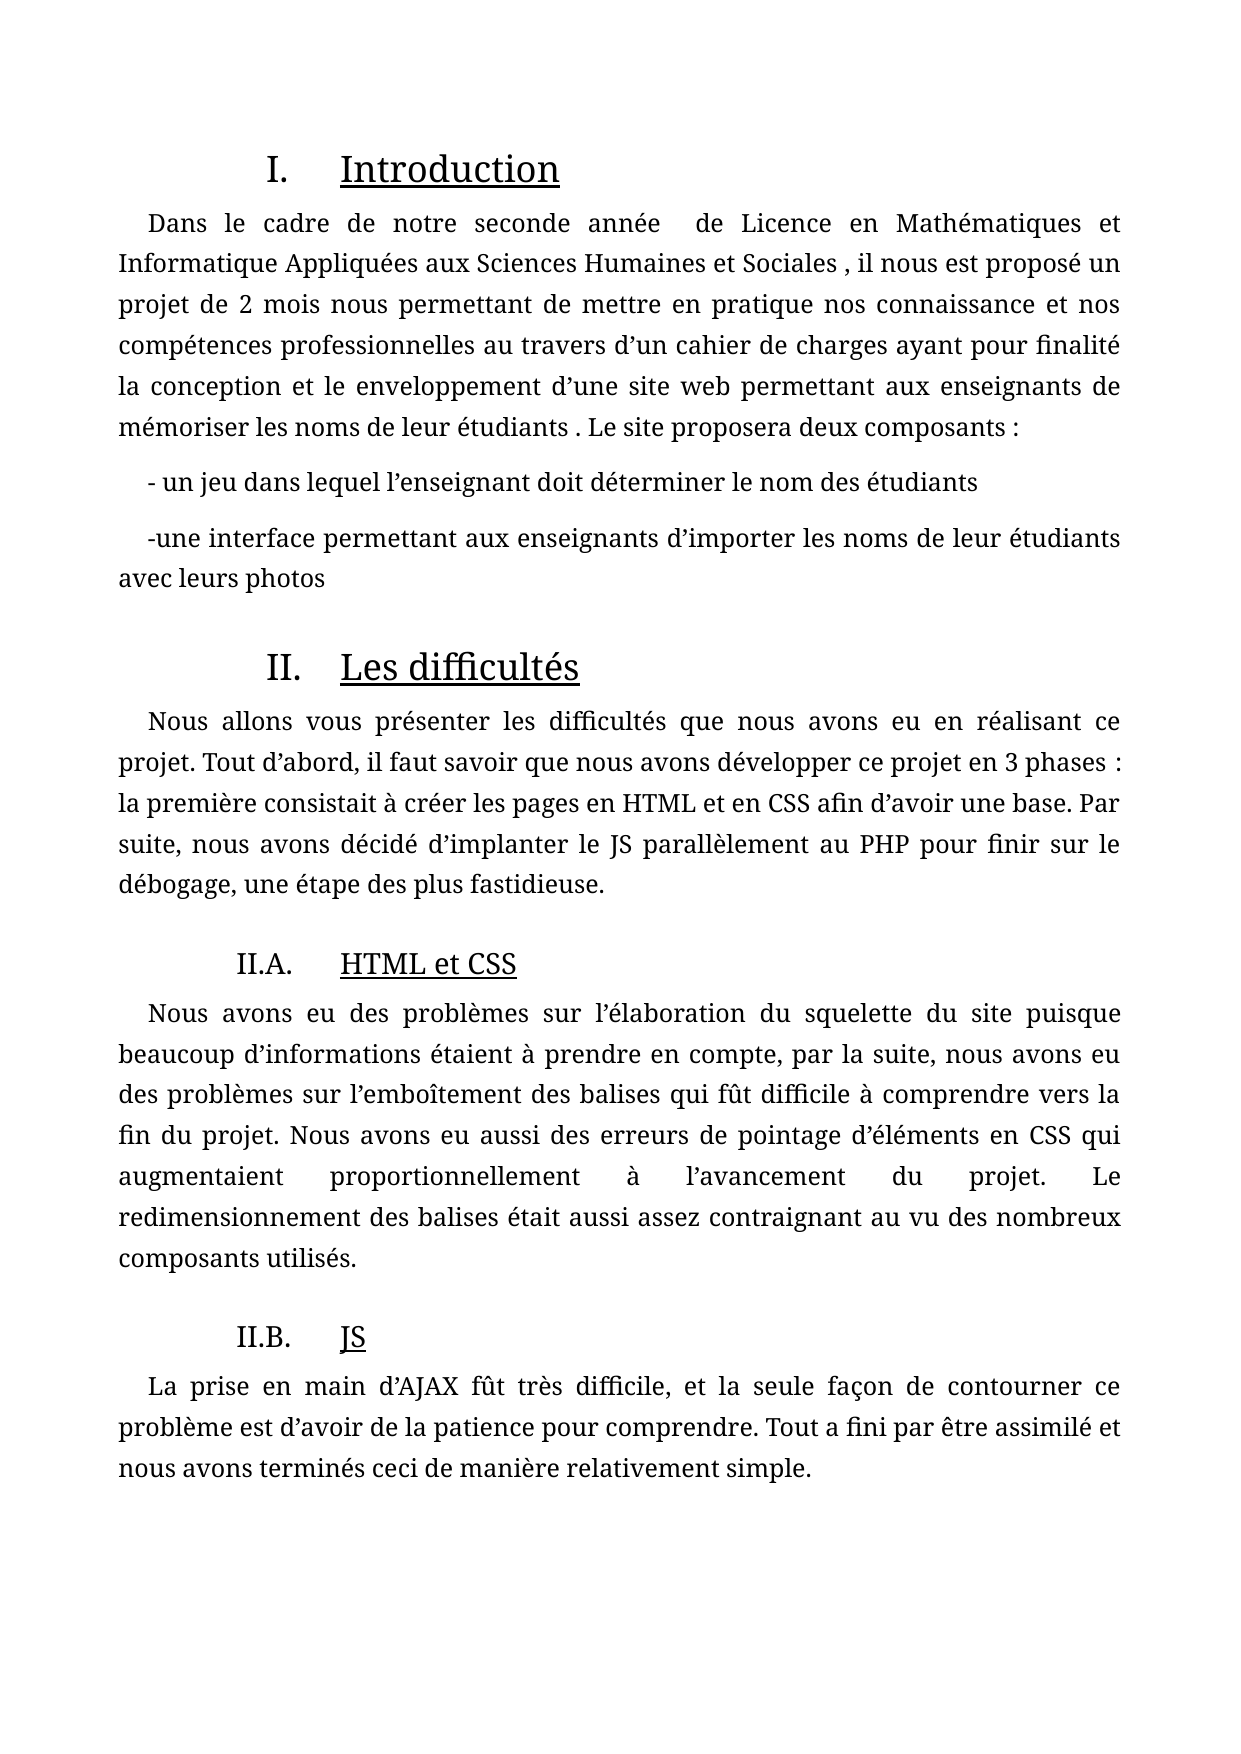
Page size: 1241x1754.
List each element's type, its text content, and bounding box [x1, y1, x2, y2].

text Nous allons vous présenter les difficultés que nous avons eu en réalisant ce projet. Tout d’abord, il faut savoir que nous avons développer ce projet en 3 phases : la première consistait à créer les pages en HTML et en CSS afin d’avoir une base. Par suite, nous avons décidé d’implanter le JS parallèlement au PHP pour finir sur le débogage, une étape des plus fastidieuse. [118, 704, 1122, 901]
text Dans le cadre de notre seconde année de Licence en Mathématiques et Informatique Appliquées aux Sciences Humaines et Sociales , il nous est proposé un projet de 2 mois nous permettant de mettre en pratique nos connaissance et nos compétences professionnelles au travers d’un cahier de charges ayant pour finalité la conception et le enveloppement d’une site web permettant aux enseignants de mémoriser les noms de leur étudiants . Le site proposera deux composants : [118, 205, 1122, 443]
subtitle Introduction [118, 143, 1122, 193]
text -une interface permettant aux enseignants d’importer les noms de leur étudiants avec leurs photos [118, 520, 1122, 595]
text - un jeu dans lequel l’enseignant doit déterminer le nom des étudiants [118, 465, 1122, 499]
subtitle Les difficultés [118, 642, 1122, 691]
subtitle JS [118, 1317, 1122, 1356]
text Nous avons eu des problèmes sur l’élaboration du squelette du site puisque beaucoup d’informations étaient à prendre en compte, par la suite, nous avons eu des problèmes sur l’emboîtement des balises qui fût difficile à comprendre vers la fin du projet. Nous avons eu aussi des erreurs de pointage d’éléments en CSS qui augmentaient proportionnellement à l’avancement du projet. Le redimensionnement des balises était aussi assez contraignant au vu des nombreux composants utilisés. [118, 996, 1122, 1274]
subtitle HTML et CSS [118, 943, 1122, 983]
text La prise en main d’AJAX fût très difficile, et la seule façon de contourner ce problème est d’avoir de la patience pour comprendre. Tout a fini par être assimilé et nous avons terminés ceci de manière relativement simple. [118, 1369, 1122, 1485]
